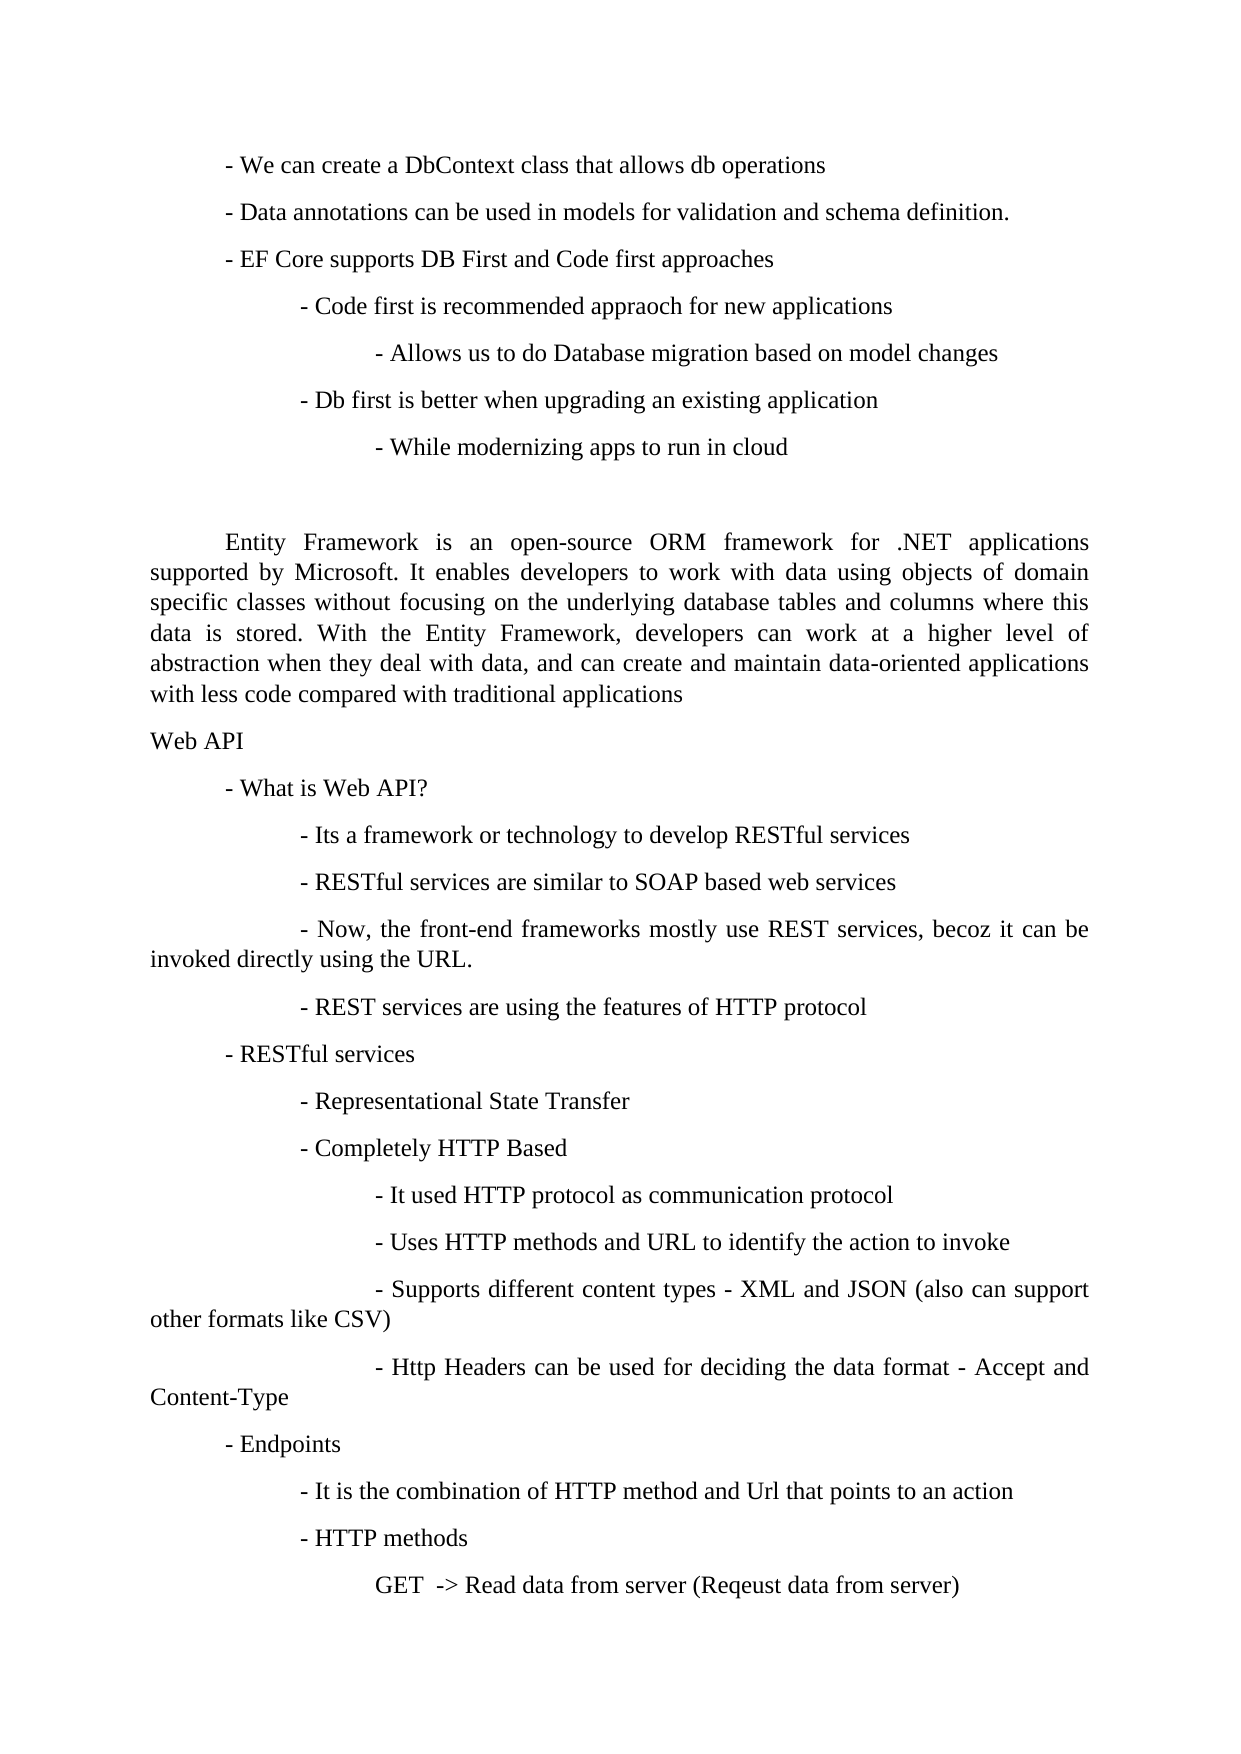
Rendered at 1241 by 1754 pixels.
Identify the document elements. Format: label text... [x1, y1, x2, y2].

text - We can create a DbContext class that allows db operations [150, 150, 1090, 179]
text - RESTful services [150, 1039, 1090, 1067]
text - Supports different content types - XML and JSON (also can support other formats like CSV) [150, 1274, 1090, 1333]
text - Now, the front-end frameworks mostly use REST services, becoz it can be invoked directly using the URL. [150, 914, 1090, 973]
text GET -> Read data from server (Reqeust data from server) [150, 1570, 1090, 1599]
text - Data annotations can be used in models for validation and schema definition. [150, 197, 1090, 226]
text - Http Headers can be used for deciding the data format - Accept and Content-Type [150, 1352, 1090, 1411]
text Web API [150, 726, 1090, 754]
text - It used HTTP protocol as communication protocol [150, 1180, 1090, 1209]
text - What is Web API? [150, 773, 1090, 802]
text - REST services are using the features of HTTP protocol [150, 992, 1090, 1020]
text - HTTP methods [150, 1523, 1090, 1552]
text - EF Core supports DB First and Code first approaches [150, 244, 1090, 273]
text Entity Framework is an open-source ORM framework for .NET applications supported by Microsoft. It enables developers to work with data using objects of domain specific classes without focusing on the underlying database tables and columns where this data is stored. With the Entity Framework, developers can work at a higher level of abstraction when they deal with data, and can create and maintain data-oriented applications with less code compared with traditional applications [150, 527, 1090, 707]
text - Completely HTTP Based [150, 1133, 1090, 1162]
text - It is the combination of HTTP method and Url that points to an action [150, 1476, 1090, 1505]
text - RESTful services are similar to SOAP based web services [150, 867, 1090, 896]
text - Its a framework or technology to develop RESTful services [150, 820, 1090, 849]
text - Allows us to do Database migration based on model changes [150, 338, 1090, 367]
text - While modernizing apps to run in cloud [150, 432, 1090, 461]
text - Endpoints [150, 1429, 1090, 1458]
text - Code first is recommended appraoch for new applications [150, 291, 1090, 320]
text - Uses HTTP methods and URL to identify the action to invoke [150, 1227, 1090, 1256]
text - Db first is better when upgrading an existing application [150, 385, 1090, 414]
text - Representational State Transfer [150, 1086, 1090, 1114]
